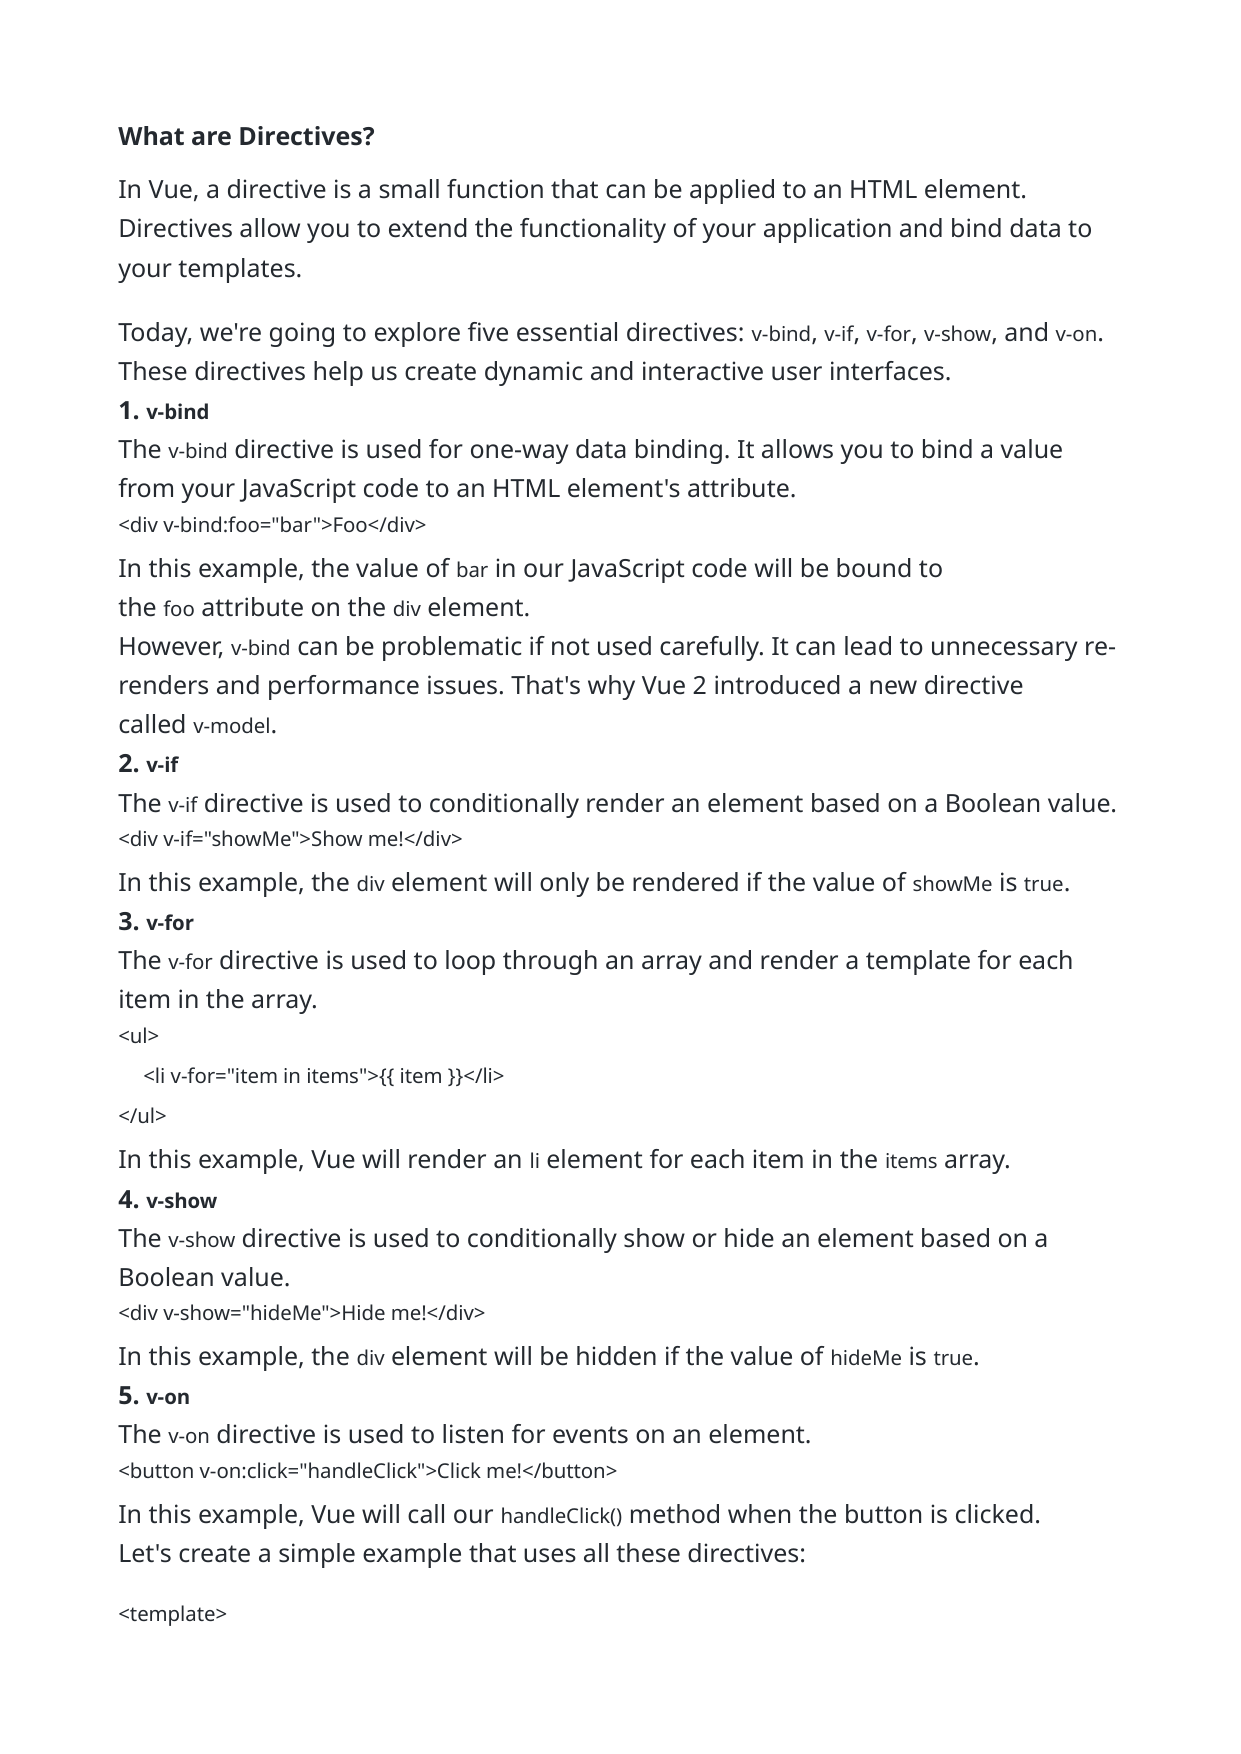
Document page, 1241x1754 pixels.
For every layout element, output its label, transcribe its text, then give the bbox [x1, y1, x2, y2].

text 2. v-if [118, 746, 1122, 780]
text Today, we're going to explore five essential directives: v-bind, v-if, v-for, v-show, and v-on. These directives help us create dynamic and interactive user interfaces. [118, 314, 1122, 388]
text <div v-if="showMe">Show me!</div> [118, 824, 1122, 852]
text 1. v-bind [118, 393, 1122, 427]
text <ul> [118, 1021, 1122, 1049]
text The v-show directive is used to conditionally show or hide an element based on a Boolean value. [118, 1220, 1122, 1294]
text In this example, the value of bar in our JavaScript code will be bound to the foo attribute on the div element. [118, 550, 1122, 623]
text Let's create a simple example that uses all these directives: [118, 1536, 1122, 1570]
text <li v-for="item in items">{{ item }}</li> [118, 1061, 1122, 1089]
text In this example, Vue will call our handleClick() method when the button is clicked. [118, 1496, 1122, 1531]
text In this example, the div element will only be rendered if the value of showMe is true. [118, 864, 1122, 899]
text The v-on directive is used to listen for events on an element. [118, 1417, 1122, 1451]
text In this example, the div element will be hidden if the value of hideMe is true. [118, 1339, 1122, 1373]
text 5. v-on [118, 1378, 1122, 1412]
text In this example, Vue will render an li element for each item in the items array. [118, 1142, 1122, 1176]
text <button v-on:click="handleClick">Click me!</button> [118, 1456, 1122, 1484]
text 3. v-for [118, 904, 1122, 938]
text However, v-bind can be problematic if not used carefully. It can lead to unnecessary re-renders and performance issues. That's why Vue 2 introduced a new directive called v-model. [118, 629, 1122, 741]
text </ul> [118, 1102, 1122, 1130]
text The v-if directive is used to conditionally render an element based on a Boolean value. [118, 785, 1122, 819]
text What are Directives? [118, 118, 1122, 152]
text 4. v-show [118, 1181, 1122, 1215]
text The v-for directive is used to loop through an array and render a template for each item in the array. [118, 943, 1122, 1016]
text <div v-show="hideMe">Hide me!</div> [118, 1299, 1122, 1326]
text <div v-bind:foo="bar">Foo</div> [118, 510, 1122, 538]
text The v-bind directive is used for one-way data binding. It allows you to bind a value from your JavaScript code to an HTML element's attribute. [118, 432, 1122, 505]
text <template> [118, 1600, 1122, 1627]
text In Vue, a directive is a small function that can be applied to an HTML element. Directives allow you to extend the functionality of your application and bind data to your templates. [118, 172, 1122, 284]
